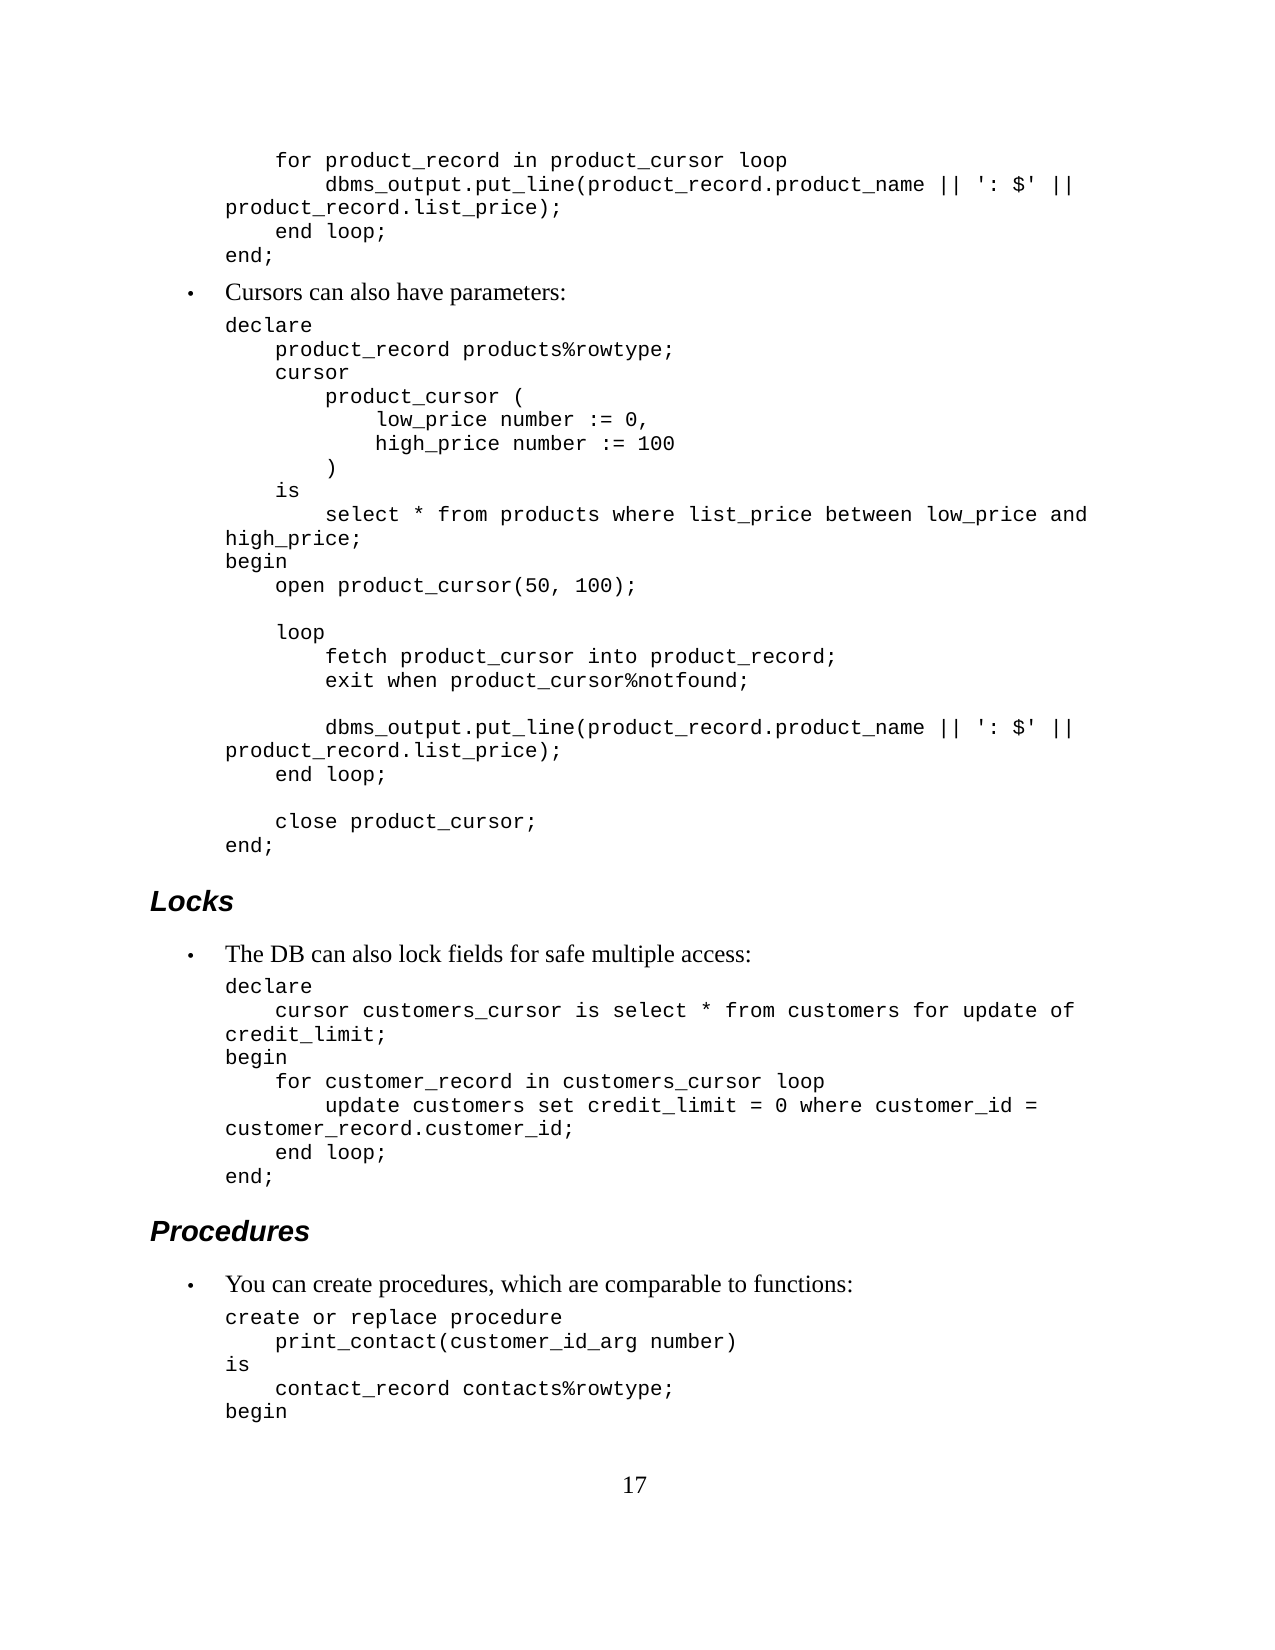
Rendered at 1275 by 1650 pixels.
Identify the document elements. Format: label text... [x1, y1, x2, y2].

list low_price number := 0, [187, 409, 1125, 433]
list end; [187, 835, 1125, 859]
list update customers set credit_limit = 0 where customer_id = customer_record.customer_id; [187, 1095, 1125, 1142]
list declare [187, 315, 1125, 338]
list product_cursor ( [187, 386, 1125, 409]
list end; [187, 1166, 1125, 1189]
list loop [187, 622, 1125, 646]
list end loop; [187, 221, 1125, 244]
list dbms_output.put_line(product_record.product_name || ': $' || product_record.list_price); [187, 717, 1125, 764]
list begin [187, 1047, 1125, 1071]
list fetch product_cursor into product_record; [187, 646, 1125, 669]
subtitle Procedures [150, 1214, 1125, 1248]
list select * from products where list_price between low_price and high_price; [187, 504, 1125, 551]
list cursor [187, 362, 1125, 386]
list create or replace procedure [187, 1307, 1125, 1331]
list high_price number := 100 [187, 433, 1125, 457]
list dbms_output.put_line(product_record.product_name || ': $' || product_record.list_price); [187, 174, 1125, 221]
list is [187, 1354, 1125, 1378]
list exit when product_cursor%notfound; [187, 669, 1125, 693]
list close product_cursor; [187, 811, 1125, 835]
list end loop; [187, 764, 1125, 788]
list begin [187, 551, 1125, 575]
list product_record products%rowtype; [187, 338, 1125, 362]
list for customer_record in customers_cursor loop [187, 1071, 1125, 1095]
subtitle Locks [150, 884, 1125, 917]
list end loop; [187, 1142, 1125, 1166]
list contact_record contacts%rowtype; [187, 1378, 1125, 1402]
list declare [187, 976, 1125, 1000]
list is [187, 480, 1125, 504]
list begin [187, 1402, 1125, 1425]
list Cursors can also have parameters: [187, 277, 1125, 306]
list The DB can also lock fields for safe multiple access: [187, 939, 1125, 967]
list end; [187, 244, 1125, 268]
list for product_record in product_cursor loop [187, 150, 1125, 174]
list ) [187, 457, 1125, 480]
list open product_cursor(50, 100); [187, 575, 1125, 599]
list print_contact(customer_id_arg number) [187, 1331, 1125, 1354]
list You can create procedures, which are comparable to functions: [187, 1269, 1125, 1298]
list cursor customers_cursor is select * from customers for update of credit_limit; [187, 1000, 1125, 1047]
